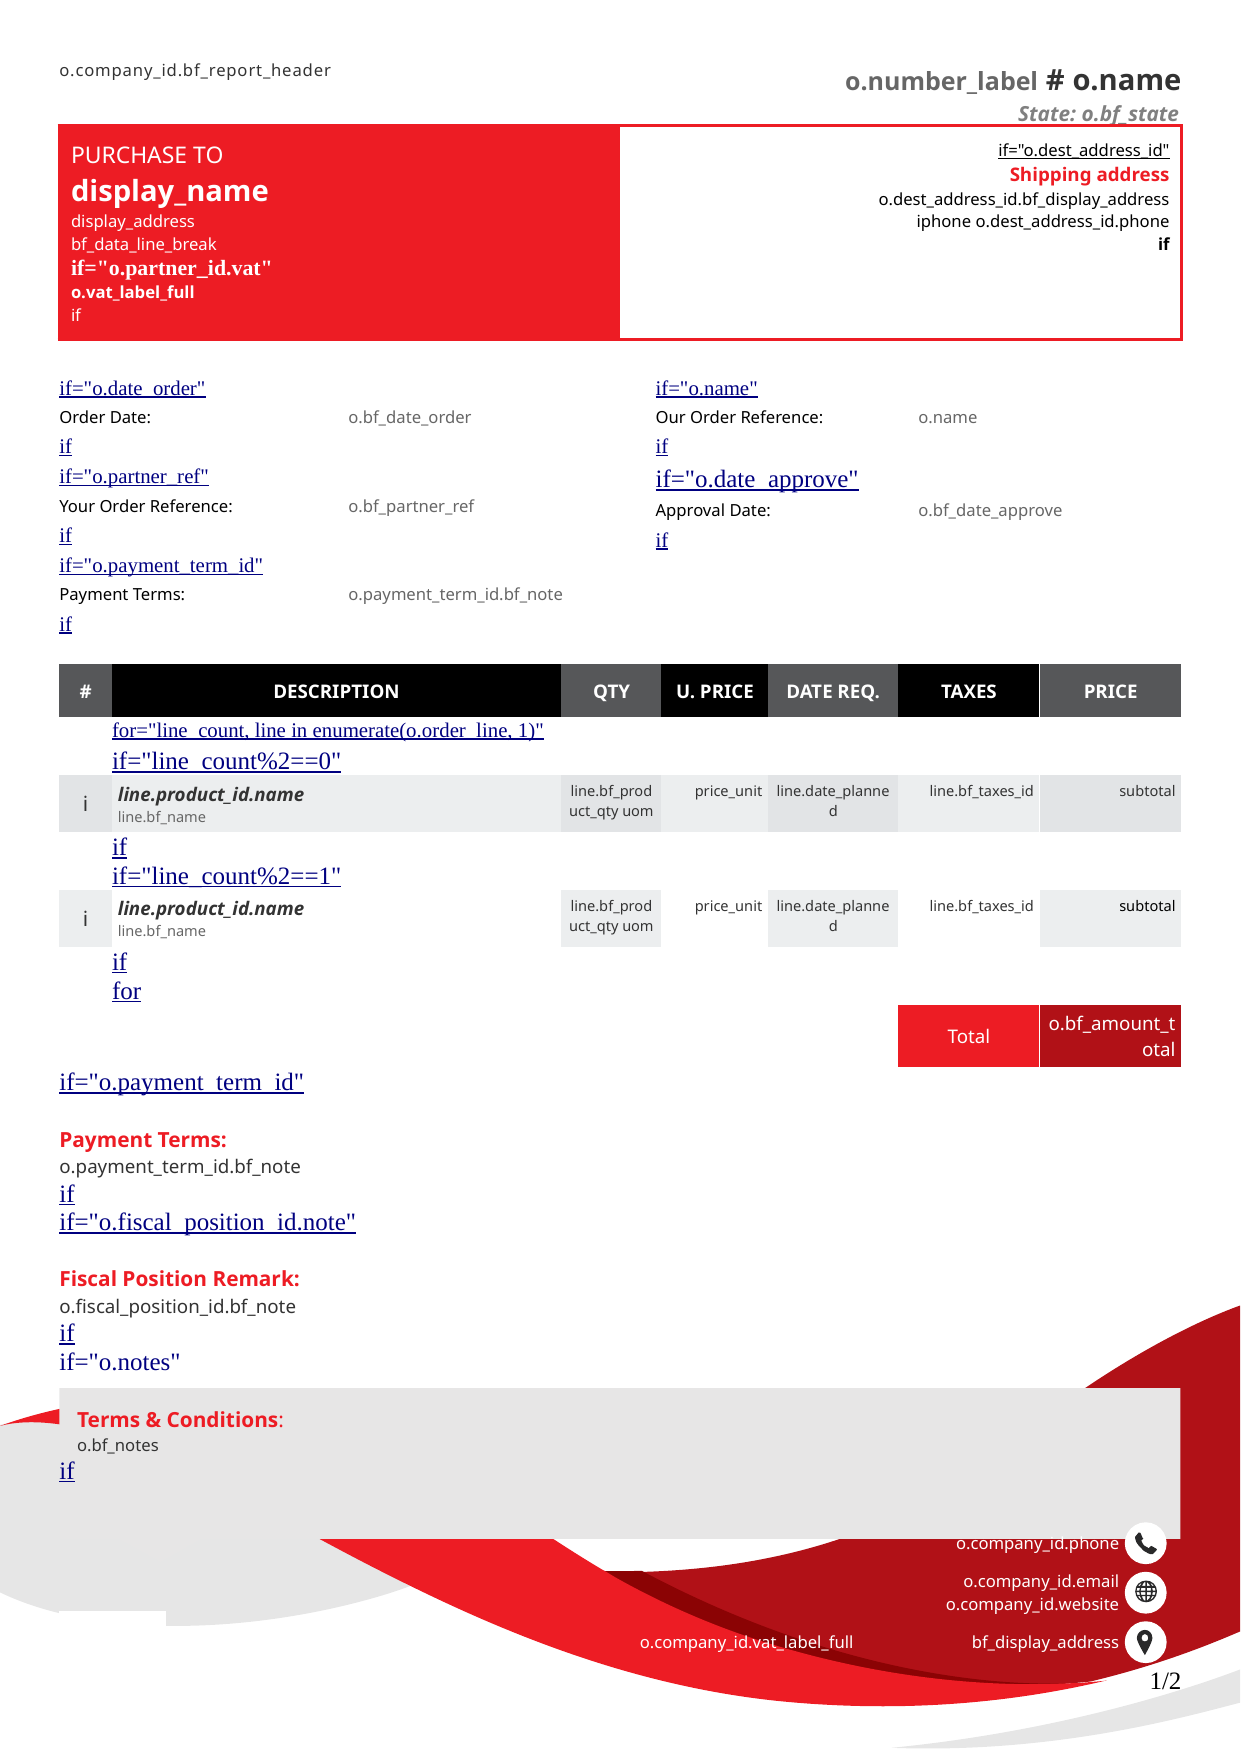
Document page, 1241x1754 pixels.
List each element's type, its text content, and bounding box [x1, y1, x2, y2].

table_cell [898, 746, 1039, 775]
table_cell [661, 832, 768, 861]
text if="o.notes" [59, 1347, 1149, 1376]
table_cell if="line_count%2==0" [112, 746, 561, 775]
table_cell [768, 832, 898, 861]
table_cell [59, 861, 112, 890]
table_cell subtotal [1040, 775, 1181, 832]
table_cell [561, 1005, 661, 1067]
table_cell [348, 458, 637, 488]
table_cell [59, 1005, 112, 1067]
table_cell o.bf_date_order [348, 400, 637, 428]
table_cell [661, 718, 768, 746]
table_header [655, 552, 1181, 636]
table_cell [112, 1005, 561, 1067]
table_cell [768, 947, 898, 976]
table_cell line.date_planned [768, 775, 898, 832]
table_cell [1040, 976, 1181, 1004]
table_cell o.name [918, 400, 1181, 428]
table_cell [561, 976, 661, 1004]
table_cell [768, 1005, 898, 1067]
table_cell [348, 547, 637, 577]
table_cell [1040, 861, 1181, 890]
table_header DESCRIPTION [112, 664, 561, 717]
table_cell Our Order Reference: [655, 400, 918, 428]
table_header [348, 370, 637, 399]
text if="o.fiscal_position_id.note" [59, 1207, 1181, 1236]
table_cell if [112, 947, 561, 976]
table_cell [348, 428, 637, 458]
table_cell line.product_id.name line.bf_name [112, 890, 561, 947]
table_cell for [112, 976, 561, 1004]
table_cell Approval Date: [655, 493, 918, 522]
table_cell o.payment_term_id.bf_note [348, 577, 637, 606]
table_cell [661, 976, 768, 1004]
table_cell if="o.date_approve" [655, 458, 918, 493]
table_cell [1040, 832, 1181, 861]
table_cell if [112, 832, 561, 861]
table_cell [768, 861, 898, 890]
table_cell [59, 947, 112, 976]
table_cell [561, 746, 661, 775]
table_cell Your Order Reference: [59, 488, 348, 517]
table_cell line.bf_product_qty uom [561, 890, 661, 947]
table_header if="o.name" [655, 370, 918, 399]
table_cell [561, 861, 661, 890]
text if="o.payment_term_id" [59, 1067, 1181, 1096]
table_cell [898, 947, 1039, 976]
table_cell [661, 947, 768, 976]
table_cell [768, 718, 898, 746]
text o.fiscal_position_id.bf_note [59, 1293, 1181, 1318]
table_cell [59, 718, 112, 746]
table_cell [768, 976, 898, 1004]
table_cell o.bf_amount_total [1040, 1005, 1181, 1067]
table_cell [561, 718, 661, 746]
table_header PURCHASE TO display_name display_address bf_data_line_break if="o.partner_id.vat" o.vat_label_full if [61, 127, 620, 338]
table_cell if [59, 517, 348, 547]
table_cell [59, 976, 112, 1004]
table_cell [918, 428, 1181, 458]
table_cell [898, 861, 1039, 890]
text Payment Terms: [59, 1125, 1181, 1153]
table_header if="o.dest_address_id" Shipping address o.dest_address_id.bf_display_address iphone o.dest_address_id.phone if [620, 127, 1180, 338]
table_header DATE REQ. [768, 664, 898, 717]
table_cell o.bf_date_approve [918, 493, 1181, 522]
table_cell [661, 1005, 768, 1067]
table_cell i [59, 775, 112, 832]
table_cell if="o.partner_ref" [59, 458, 348, 488]
table_cell line.bf_product_qty uom [561, 775, 661, 832]
table_cell [561, 947, 661, 976]
table_cell subtotal [1040, 890, 1181, 947]
table_cell [348, 517, 637, 547]
table_cell [661, 746, 768, 775]
table_cell o.bf_partner_ref [348, 488, 637, 517]
table_header PRICE [1040, 664, 1181, 717]
table_header if="o.date_order" [59, 370, 348, 399]
table_cell [1040, 746, 1181, 775]
table_cell [1040, 947, 1181, 976]
table_cell price_unit [661, 775, 768, 832]
table_cell [59, 832, 112, 861]
table_header # [59, 664, 112, 717]
table_cell if="o.payment_term_id" [59, 547, 348, 577]
text if [59, 1318, 1181, 1347]
table_cell if [655, 522, 918, 552]
table_cell [918, 458, 1181, 493]
table_cell [918, 522, 1181, 552]
table_cell i [59, 890, 112, 947]
table_cell [898, 718, 1039, 746]
table_cell line.bf_taxes_id [898, 890, 1039, 947]
table_cell [1040, 718, 1181, 746]
table_cell if="line_count%2==1" [112, 861, 561, 890]
table_header QTY [561, 664, 661, 717]
table_cell if [59, 428, 348, 458]
table_cell [898, 976, 1039, 1004]
table_cell line.product_id.name line.bf_name [112, 775, 561, 832]
table_cell [59, 746, 112, 775]
table_header [918, 370, 1181, 399]
table_header TAXES [898, 664, 1039, 717]
table_cell for="line_count, line in enumerate(o.order_line, 1)" [112, 718, 561, 746]
table_cell [561, 832, 661, 861]
table_cell [661, 861, 768, 890]
table_cell Order Date: [59, 400, 348, 428]
text o.payment_term_id.bf_note [59, 1153, 1181, 1179]
table_header U. PRICE [661, 664, 768, 717]
table_cell [768, 746, 898, 775]
table_cell line.date_planned [768, 890, 898, 947]
text if [59, 1179, 1181, 1207]
table_cell line.bf_taxes_id [898, 775, 1039, 832]
table_cell [898, 832, 1039, 861]
table_cell [348, 606, 637, 636]
table_cell if [655, 428, 918, 458]
table_cell if [59, 606, 348, 636]
table_cell price_unit [661, 890, 768, 947]
table_header [637, 370, 655, 636]
table_cell Total [898, 1005, 1039, 1067]
table_cell Payment Terms: [59, 577, 348, 606]
text Fiscal Position Remark: [59, 1264, 1181, 1293]
